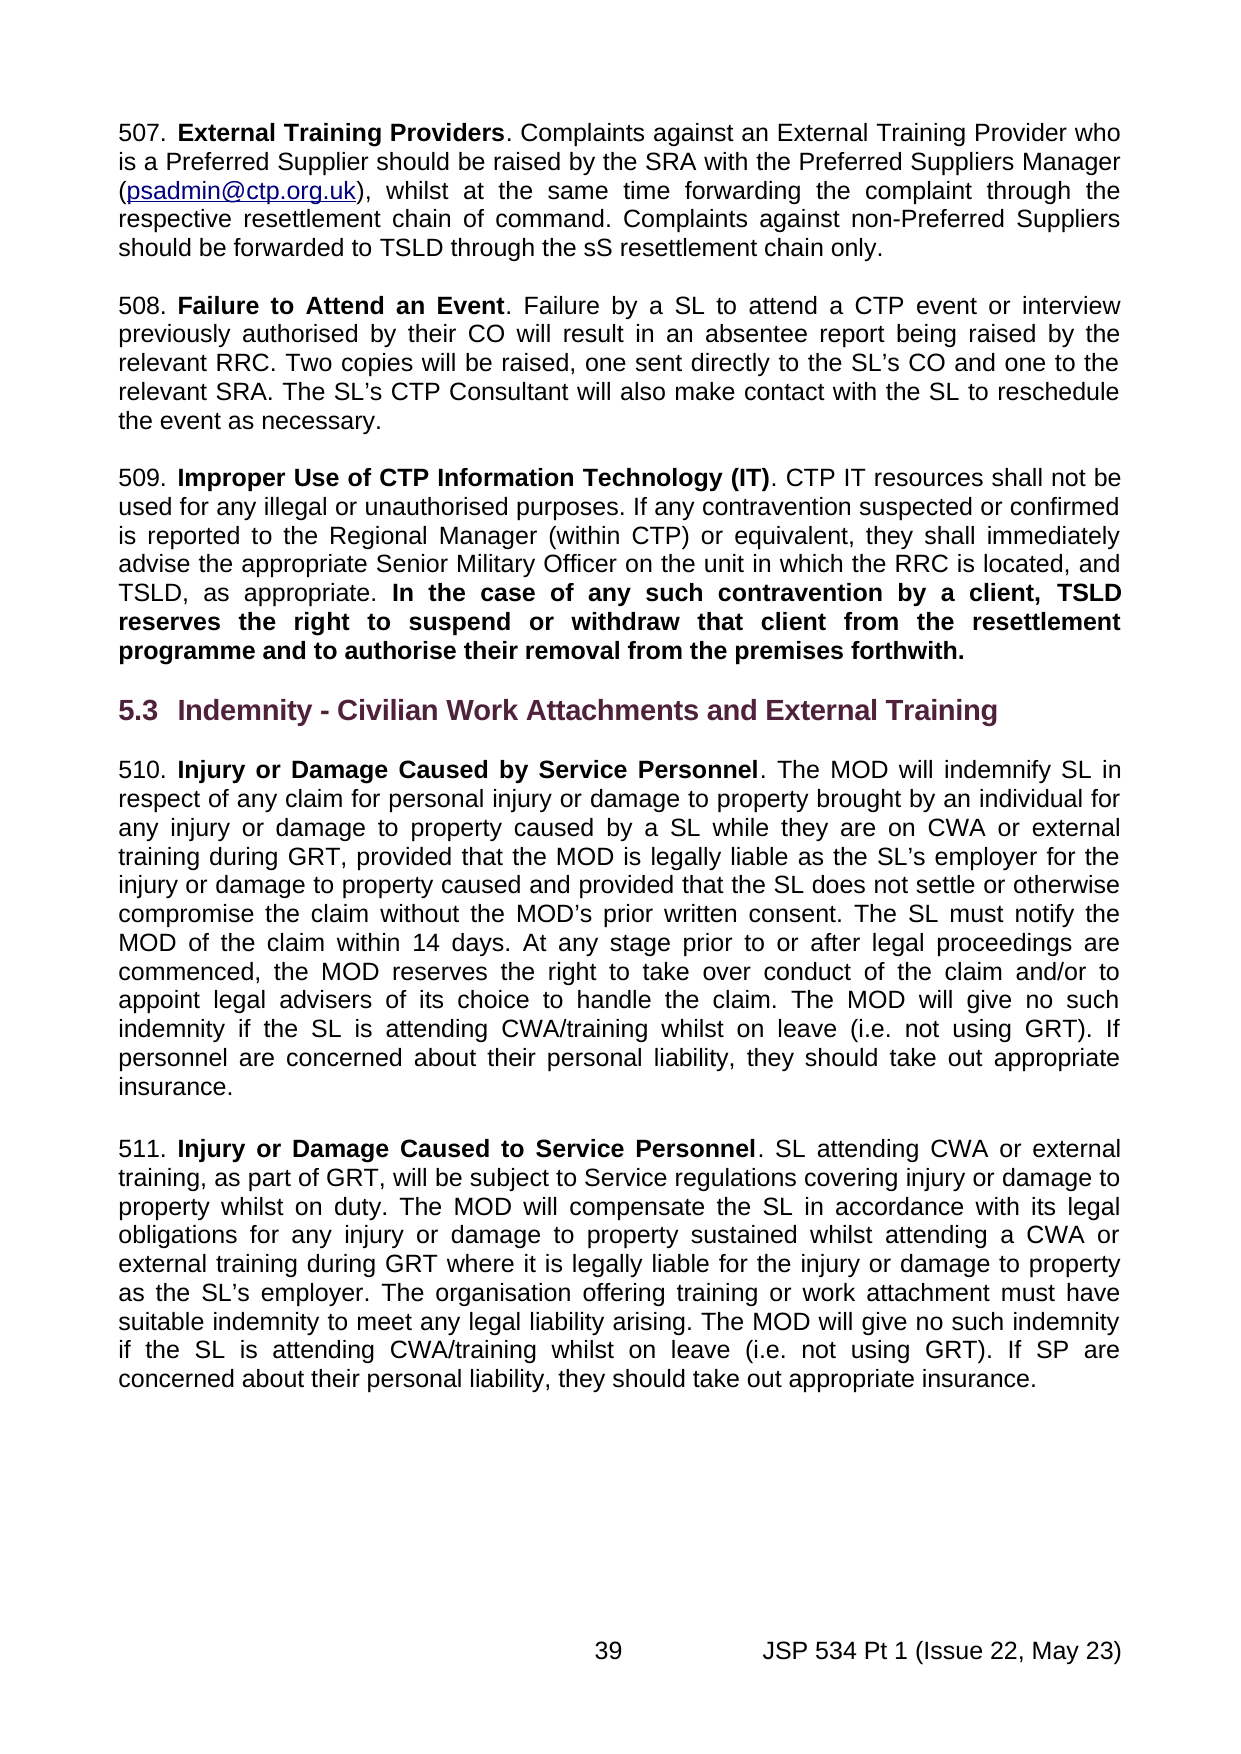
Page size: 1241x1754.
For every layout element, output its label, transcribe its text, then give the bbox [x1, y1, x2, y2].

list Failure to Attend an Event. Failure by a SL to attend a CTP event or interview previously authorised by their CO will result in an absentee report being raised by the relevant RRC. Two copies will be raised, one sent directly to the SL’s CO and one to the relevant SRA. The SL’s CTP Consultant will also make contact with the SL to reschedule the event as necessary. [118, 291, 1122, 434]
list External Training Providers. Complaints against an External Training Provider who is a Preferred Supplier should be raised by the SRA with the Preferred Suppliers Manager (psadmin@ctp.org.uk), whilst at the same time forwarding the complaint through the respective resettlement chain of command. Complaints against non-Preferred Suppliers should be forwarded to TSLD through the sS resettlement chain only. [118, 118, 1122, 262]
list Improper Use of CTP Information Technology (IT). CTP IT resources shall not be used for any illegal or unauthorised purposes. If any contravention suspected or confirmed is reported to the Regional Manager (within CTP) or equivalent, they shall immediately advise the appropriate Senior Military Officer on the unit in which the RRC is located, and TSLD, as appropriate. In the case of any such contravention by a client, TSLD reserves the right to suspend or withdraw that client from the resettlement programme and to authorise their removal from the premises forthwith. [118, 463, 1122, 664]
subtitle 5.3 Indemnity - Civilian Work Attachments and External Training [118, 693, 1122, 727]
list Injury or Damage Caused to Service Personnel. SL attending CWA or external training, as part of GRT, will be subject to Service regulations covering injury or damage to property whilst on duty. The MOD will compensate the SL in accordance with its legal obligations for any injury or damage to property sustained whilst attending a CWA or external training during GRT where it is legally liable for the injury or damage to property as the SL’s employer. The organisation offering training or work attachment must have suitable indemnity to meet any legal liability arising. The MOD will give no such indemnity if the SL is attending CWA/training whilst on leave (i.e. not using GRT). If SP are concerned about their personal liability, they should take out appropriate insurance. [118, 1134, 1122, 1393]
list Injury or Damage Caused by Service Personnel. The MOD will indemnify SL in respect of any claim for personal injury or damage to property brought by an individual for any injury or damage to property caused by a SL while they are on CWA or external training during GRT, provided that the MOD is legally liable as the SL’s employer for the injury or damage to property caused and provided that the SL does not settle or otherwise compromise the claim without the MOD’s prior written consent. The SL must notify the MOD of the claim within 14 days. At any stage prior to or after legal proceedings are commenced, the MOD reserves the right to take over conduct of the claim and/or to appoint legal advisers of its choice to handle the claim. The MOD will give no such indemnity if the SL is attending CWA/training whilst on leave (i.e. not using GRT). If personnel are concerned about their personal liability, they should take out appropriate insurance. [118, 755, 1122, 1100]
